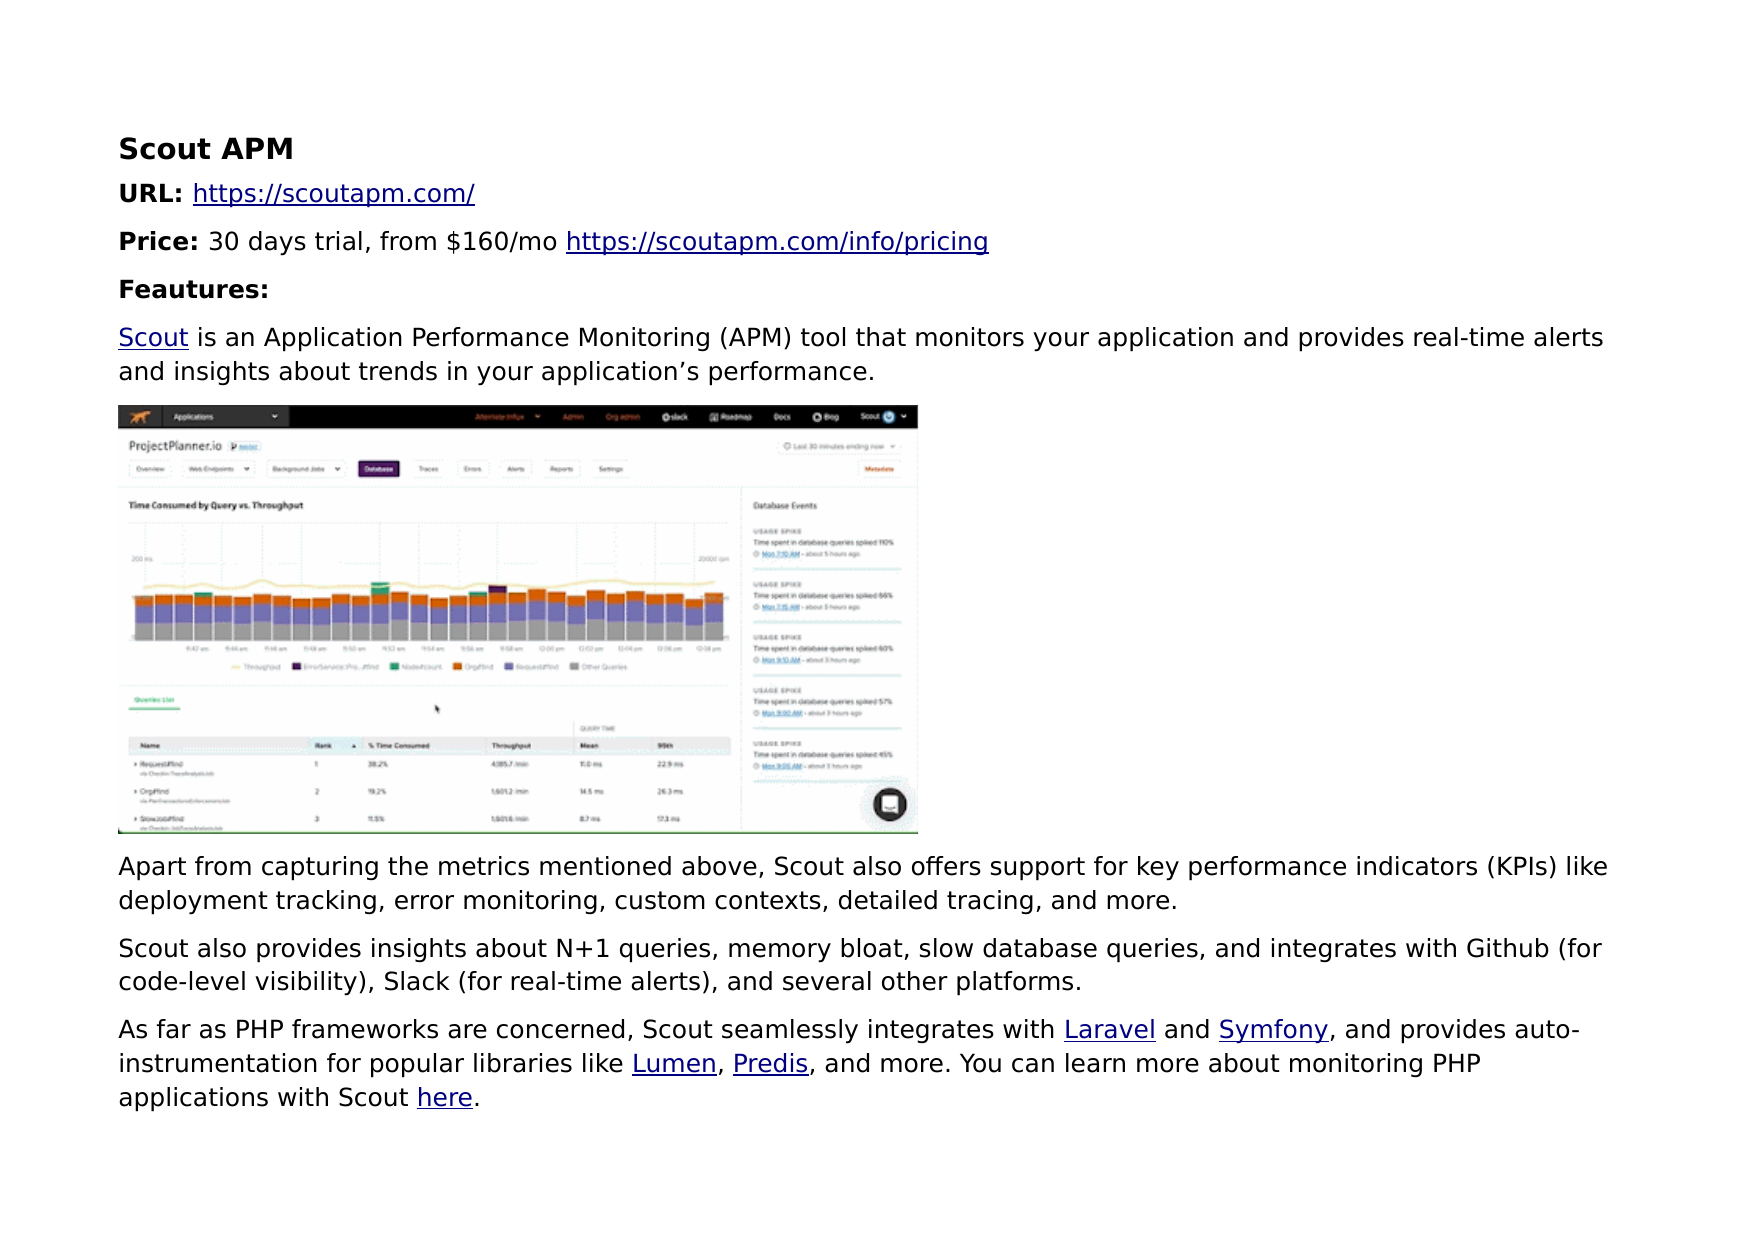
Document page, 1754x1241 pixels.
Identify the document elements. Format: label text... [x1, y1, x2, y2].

text Scout also provides insights about N+1 queries, memory bloat, slow database queries, and integrates with Github (for code-level visibility), Slack (for real-time alerts), and several other platforms. [118, 934, 1636, 997]
picture [118, 405, 919, 834]
subtitle Scout APM [118, 133, 1636, 167]
text Price: 30 days trial, from $160/mo https://scoutapm.com/info/pricing [118, 227, 1636, 256]
text Scout is an Application Performance Monitoring (APM) tool that monitors your application and provides real-time alerts and insights about trends in your application’s performance. [118, 323, 1636, 386]
text As far as PHP frameworks are concerned, Scout seamlessly integrates with Laravel and Symfony, and provides auto-instrumentation for popular libraries like Lumen, Predis, and more. You can learn more about monitoring PHP applications with Scout here. [118, 1016, 1636, 1112]
text URL: https://scoutapm.com/ [118, 179, 1636, 208]
text Feautures: [118, 275, 1636, 304]
text Apart from capturing the metrics mentioned above, Scout also offers support for key performance indicators (KPIs) like deployment tracking, error monitoring, custom contexts, detailed tracing, and more. [118, 852, 1636, 915]
